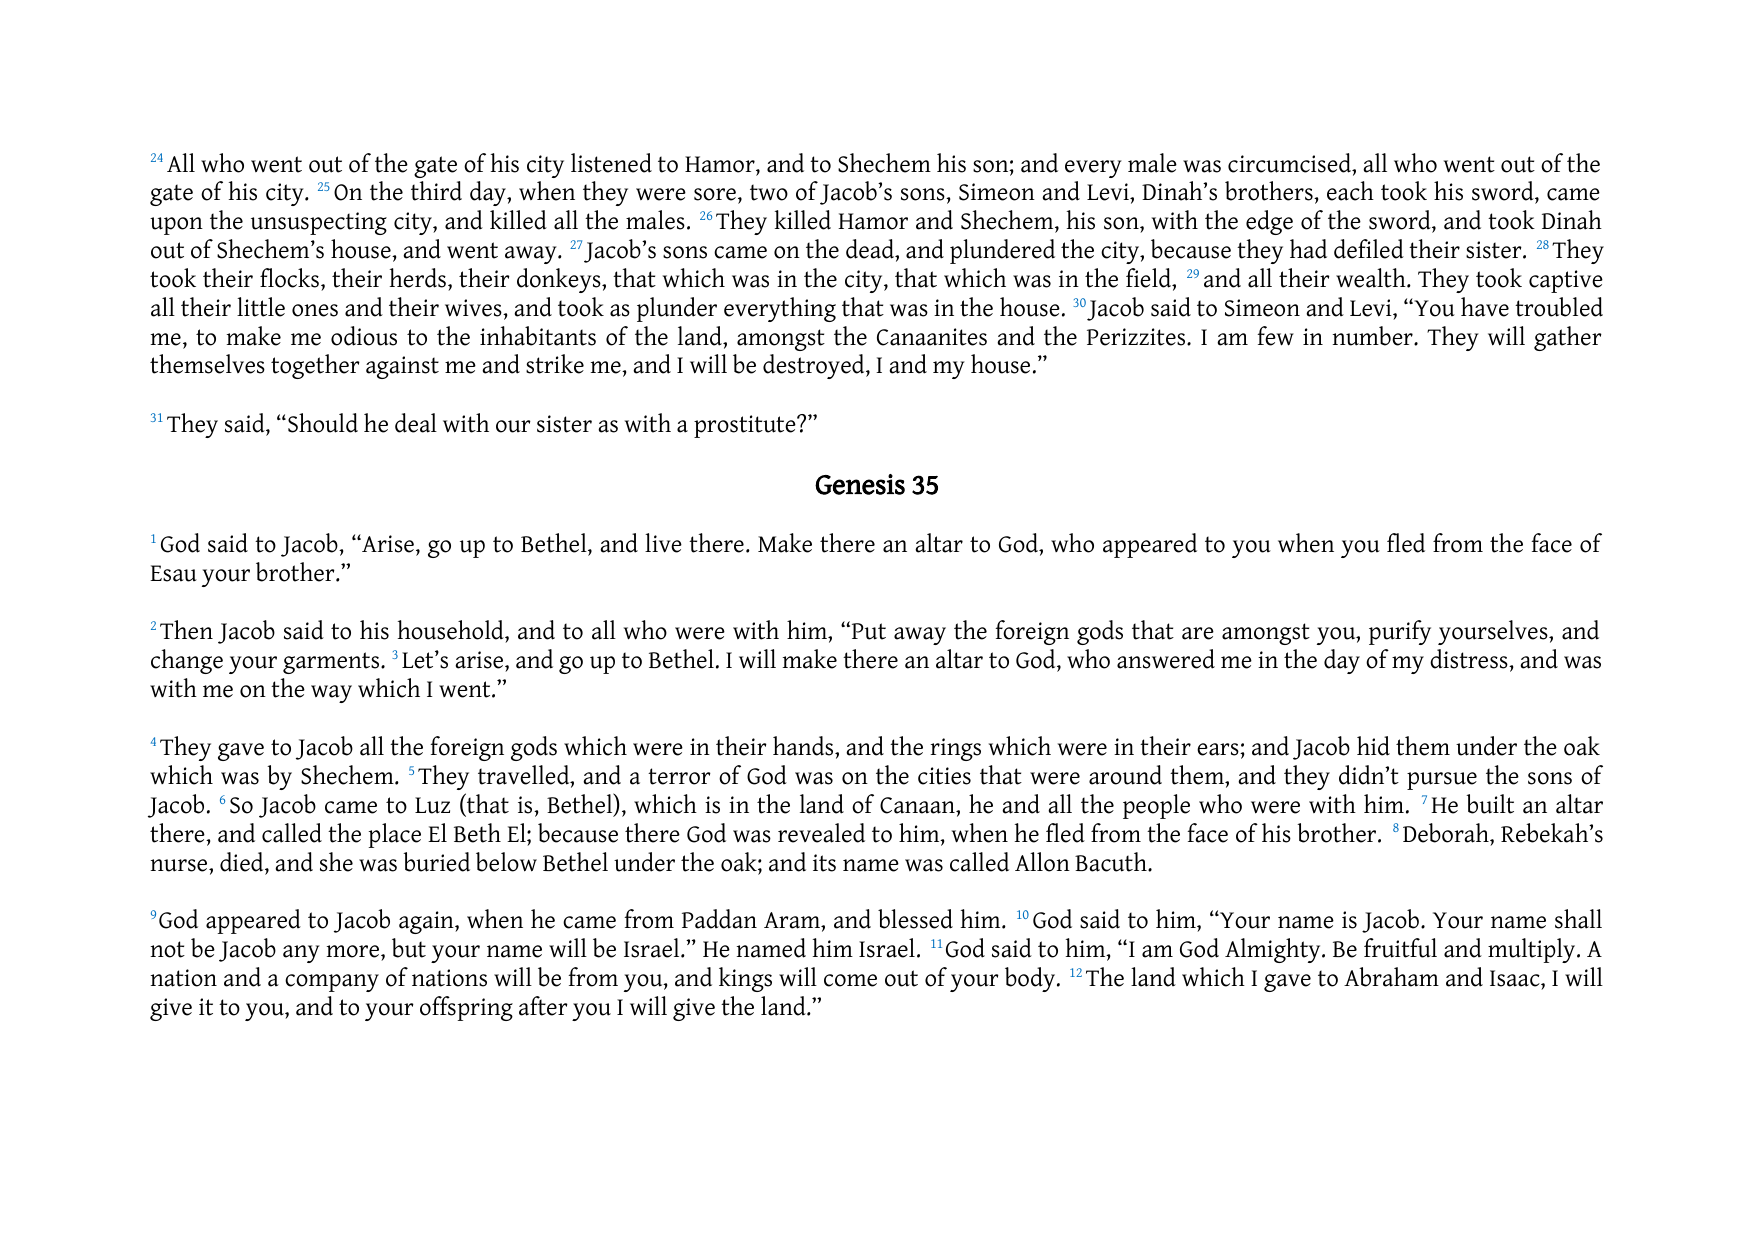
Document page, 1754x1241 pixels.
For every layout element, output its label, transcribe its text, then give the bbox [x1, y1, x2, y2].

text 31 They said, “Should he deal with our sister as with a prostitute?” [150, 410, 1604, 439]
text 24 All who went out of the gate of his city listened to Hamor, and to Shechem his son; and every male was circumcised, all who went out of the gate of his city. 25 On the third day, when they were sore, two of Jacob’s sons, Simeon and Levi, Dinah’s brothers, each took his sword, came upon the unsuspecting city, and killed all the males. 26 They killed Hamor and Shechem, his son, with the edge of the sword, and took Dinah out of Shechem’s house, and went away. 27 Jacob’s sons came on the dead, and plundered the city, because they had defiled their sister. 28 They took their flocks, their herds, their donkeys, that which was in the city, that which was in the field, 29 and all their wealth. They took captive all their little ones and their wives, and took as plunder everything that was in the house. 30 Jacob said to Simeon and Levi, “You have troubled me, to make me odious to the inhabitants of the land, amongst the Canaanites and the Perizzites. I am few in number. They will gather themselves together against me and strike me, and I will be destroyed, I and my house.” [150, 150, 1604, 381]
text 9 God appeared to Jacob again, when he came from Paddan Aram, and blessed him. 10 God said to him, “Your name is Jacob. Your name shall not be Jacob any more, but your name will be Israel.” He named him Israel. 11 God said to him, “I am God Almighty. Be fruitful and multiply. A nation and a company of nations will be from you, and kings will come out of your body. 12 The land which I gave to Abraham and Isaac, I will give it to you, and to your offspring after you I will give the land.” [150, 907, 1604, 1022]
text Genesis 35 [150, 468, 1604, 502]
text 4 They gave to Jacob all the foreign gods which were in their hands, and the rings which were in their ears; and Jacob hid them under the oak which was by Shechem. 5 They travelled, and a terror of God was on the cities that were around them, and they didn’t pursue the sons of Jacob. 6 So Jacob came to Luz (that is, Bethel), which is in the land of Canaan, he and all the people who were with him. 7 He built an altar there, and called the place El Beth El; because there God was revealed to him, when he fled from the face of his brother. 8 Deborah, Rebekah’s nurse, died, and she was buried below Bethel under the oak; and its name was called Allon Bacuth. [150, 733, 1604, 878]
text 2 Then Jacob said to his household, and to all who were with him, “Put away the foreign gods that are amongst you, purify yourselves, and change your garments. 3 Let’s arise, and go up to Bethel. I will make there an altar to God, who answered me in the day of my distress, and was with me on the way which I went.” [150, 618, 1604, 704]
text 1 God said to Jacob, “Arise, go up to Bethel, and live there. Make there an altar to God, who appeared to you when you fled from the face of Esau your brother.” [150, 531, 1604, 589]
